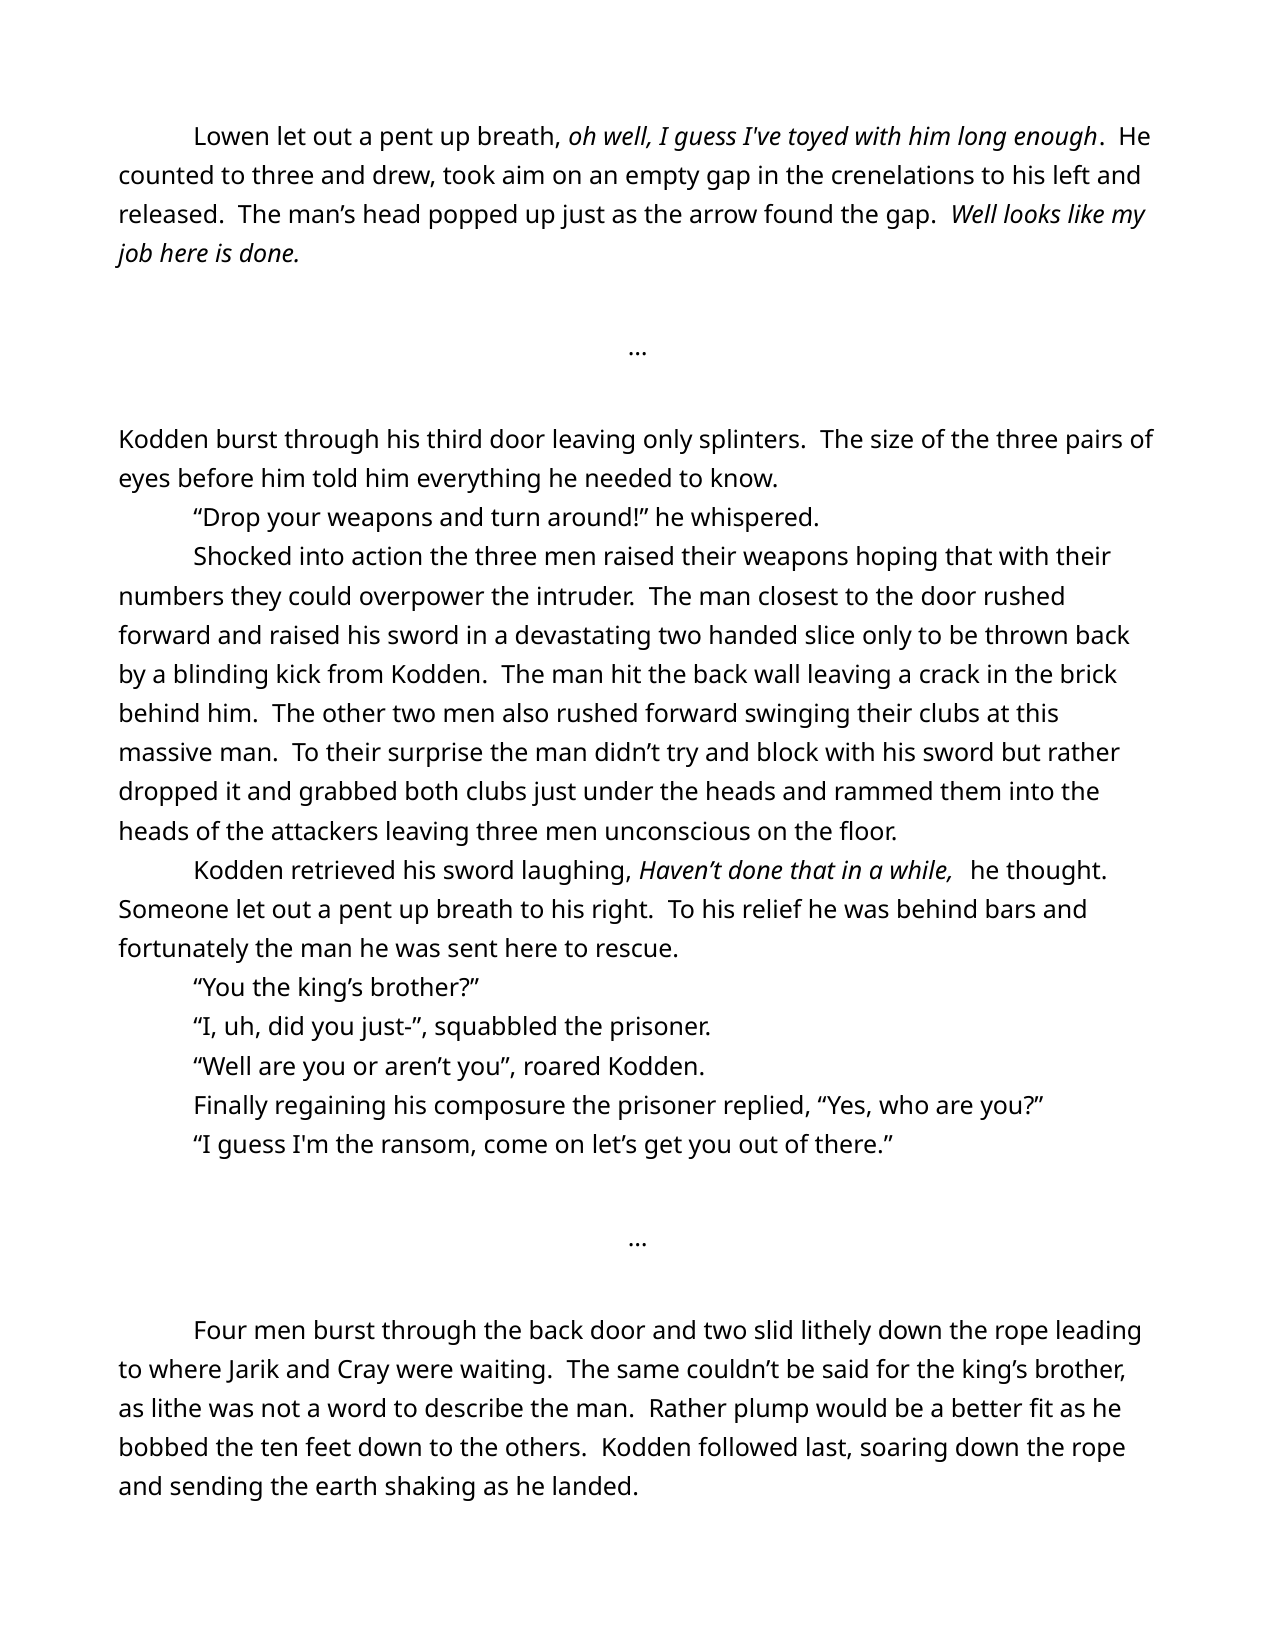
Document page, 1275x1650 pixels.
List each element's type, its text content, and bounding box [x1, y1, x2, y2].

text Kodden burst through his third door leaving only splinters. The size of the three pairs of eyes before him told him everything he needed to know. [118, 421, 1157, 495]
text “You the king’s brother?” [118, 970, 1157, 1004]
text “Well are you or aren’t you”, roared Kodden. [118, 1048, 1157, 1082]
text … [118, 1219, 1157, 1253]
text … [118, 328, 1157, 363]
text Lowen let out a pent up breath, oh well, I guess I've toyed with him long enough. He counted to three and drew, took aim on an empty gap in the crenelations to his left and released. The man’s head popped up just as the arrow found the gap. Well looks like my job here is done. [118, 118, 1157, 270]
text Four men burst through the back door and two slid lithely down the rope leading to where Jarik and Cray were waiting. The same couldn’t be said for the king’s brother, as lithe was not a word to describe the man. Rather plump would be a better fit as he bobbed the ten feet down to the others. Kodden followed last, soaring down the rope and sending the earth shaking as he landed. [118, 1312, 1157, 1503]
text “I guess I'm the ransom, come on let’s get you out of there.” [118, 1126, 1157, 1161]
text Finally regaining his composure the prisoner replied, “Yes, who are you?” [118, 1087, 1157, 1121]
text “I, uh, did you just-”, squabbled the prisoner. [118, 1009, 1157, 1043]
text Kodden retrieved his sword laughing, Haven’t done that in a while, he thought. Someone let out a pent up breath to his right. To his relief he was behind bars and fortunately the man he was sent here to rescue. [118, 852, 1157, 965]
text “Drop your weapons and turn around!” he whispered. [118, 500, 1157, 534]
text Shocked into action the three men raised their weapons hoping that with their numbers they could overpower the intruder. The man closest to the door rushed forward and raised his sword in a devastating two handed slice only to be thrown back by a blinding kick from Kodden. The man hit the back wall leaving a crack in the brick behind him. The other two men also rushed forward swinging their clubs at this massive man. To their surprise the man didn’t try and block with his sword but rather dropped it and grabbed both clubs just under the heads and rammed them into the heads of the attackers leaving three men unconscious on the floor. [118, 539, 1157, 847]
